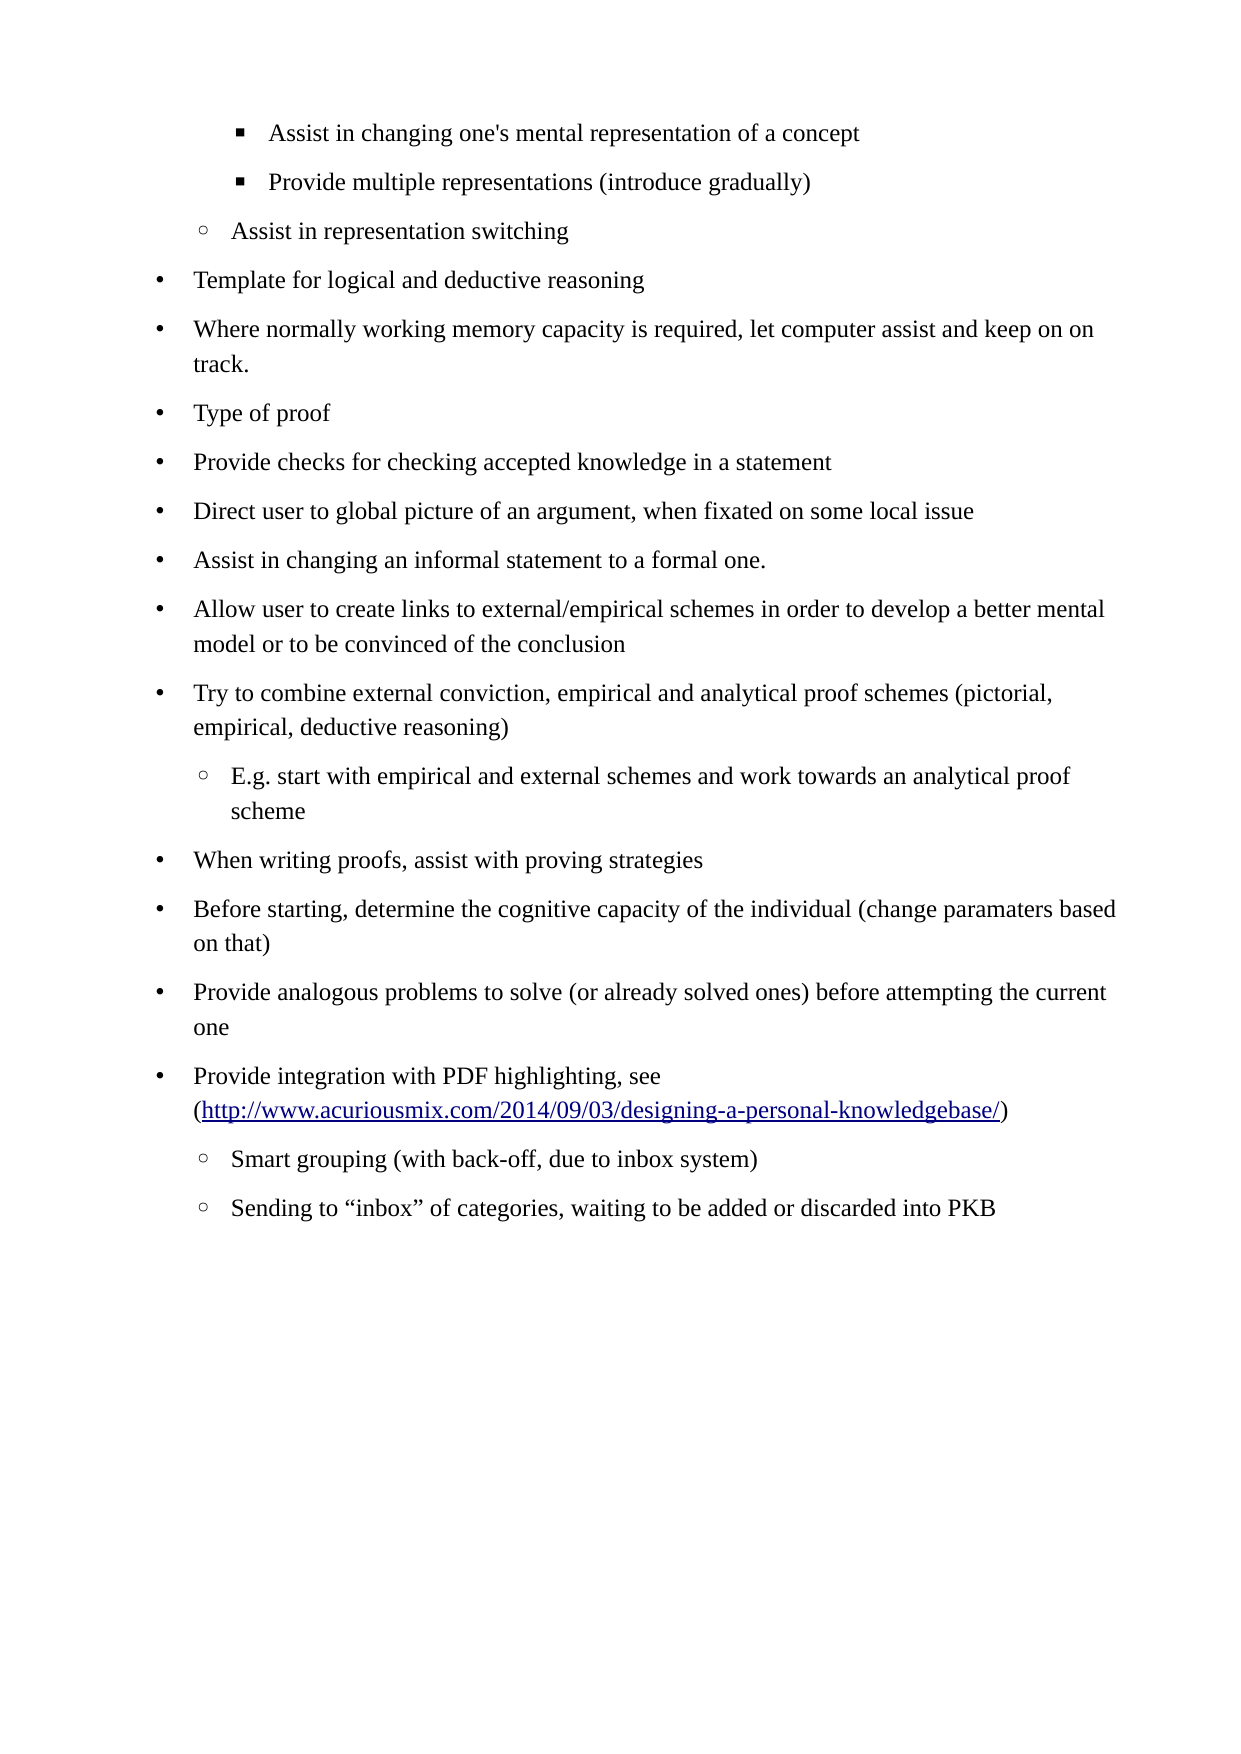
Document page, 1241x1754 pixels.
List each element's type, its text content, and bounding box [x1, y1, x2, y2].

list Try to combine external conviction, empirical and analytical proof schemes (pictorial, empirical, deductive reasoning) [156, 678, 1122, 741]
list Provide multiple representations (introduce gradually) [231, 167, 1122, 196]
list Allow user to create links to external/empirical schemes in order to develop a better mental model or to be convinced of the conclusion [156, 594, 1122, 657]
list Direct user to global picture of an argument, when fixated on some local issue [156, 496, 1122, 525]
list E.g. start with empirical and external schemes and work towards an analytical proof scheme [193, 761, 1122, 824]
list Template for logical and deductive reasoning [156, 265, 1122, 294]
list Assist in changing an informal statement to a formal one. [156, 545, 1122, 574]
list When writing proofs, assist with proving strategies [156, 845, 1122, 873]
list Type of proof [156, 398, 1122, 427]
list Provide analogous problems to solve (or already solved ones) before attempting the current one [156, 977, 1122, 1041]
list Sending to “inbox” of categories, waiting to be added or discarded into PKB [193, 1193, 1122, 1222]
list Assist in changing one's mental representation of a concept [231, 118, 1122, 147]
list Smart grouping (with back-off, due to inbox system) [193, 1144, 1122, 1173]
list Where normally working memory capacity is required, let computer assist and keep on on track. [156, 314, 1122, 378]
list Provide checks for checking accepted knowledge in a statement [156, 447, 1122, 476]
list Provide integration with PDF highlighting, see (http://www.acuriousmix.com/2014/09/03/designing-a-personal-knowledgebase/) [156, 1061, 1122, 1124]
list Assist in representation switching [193, 216, 1122, 245]
list Before starting, determine the cognitive capacity of the individual (change paramaters based on that) [156, 894, 1122, 957]
